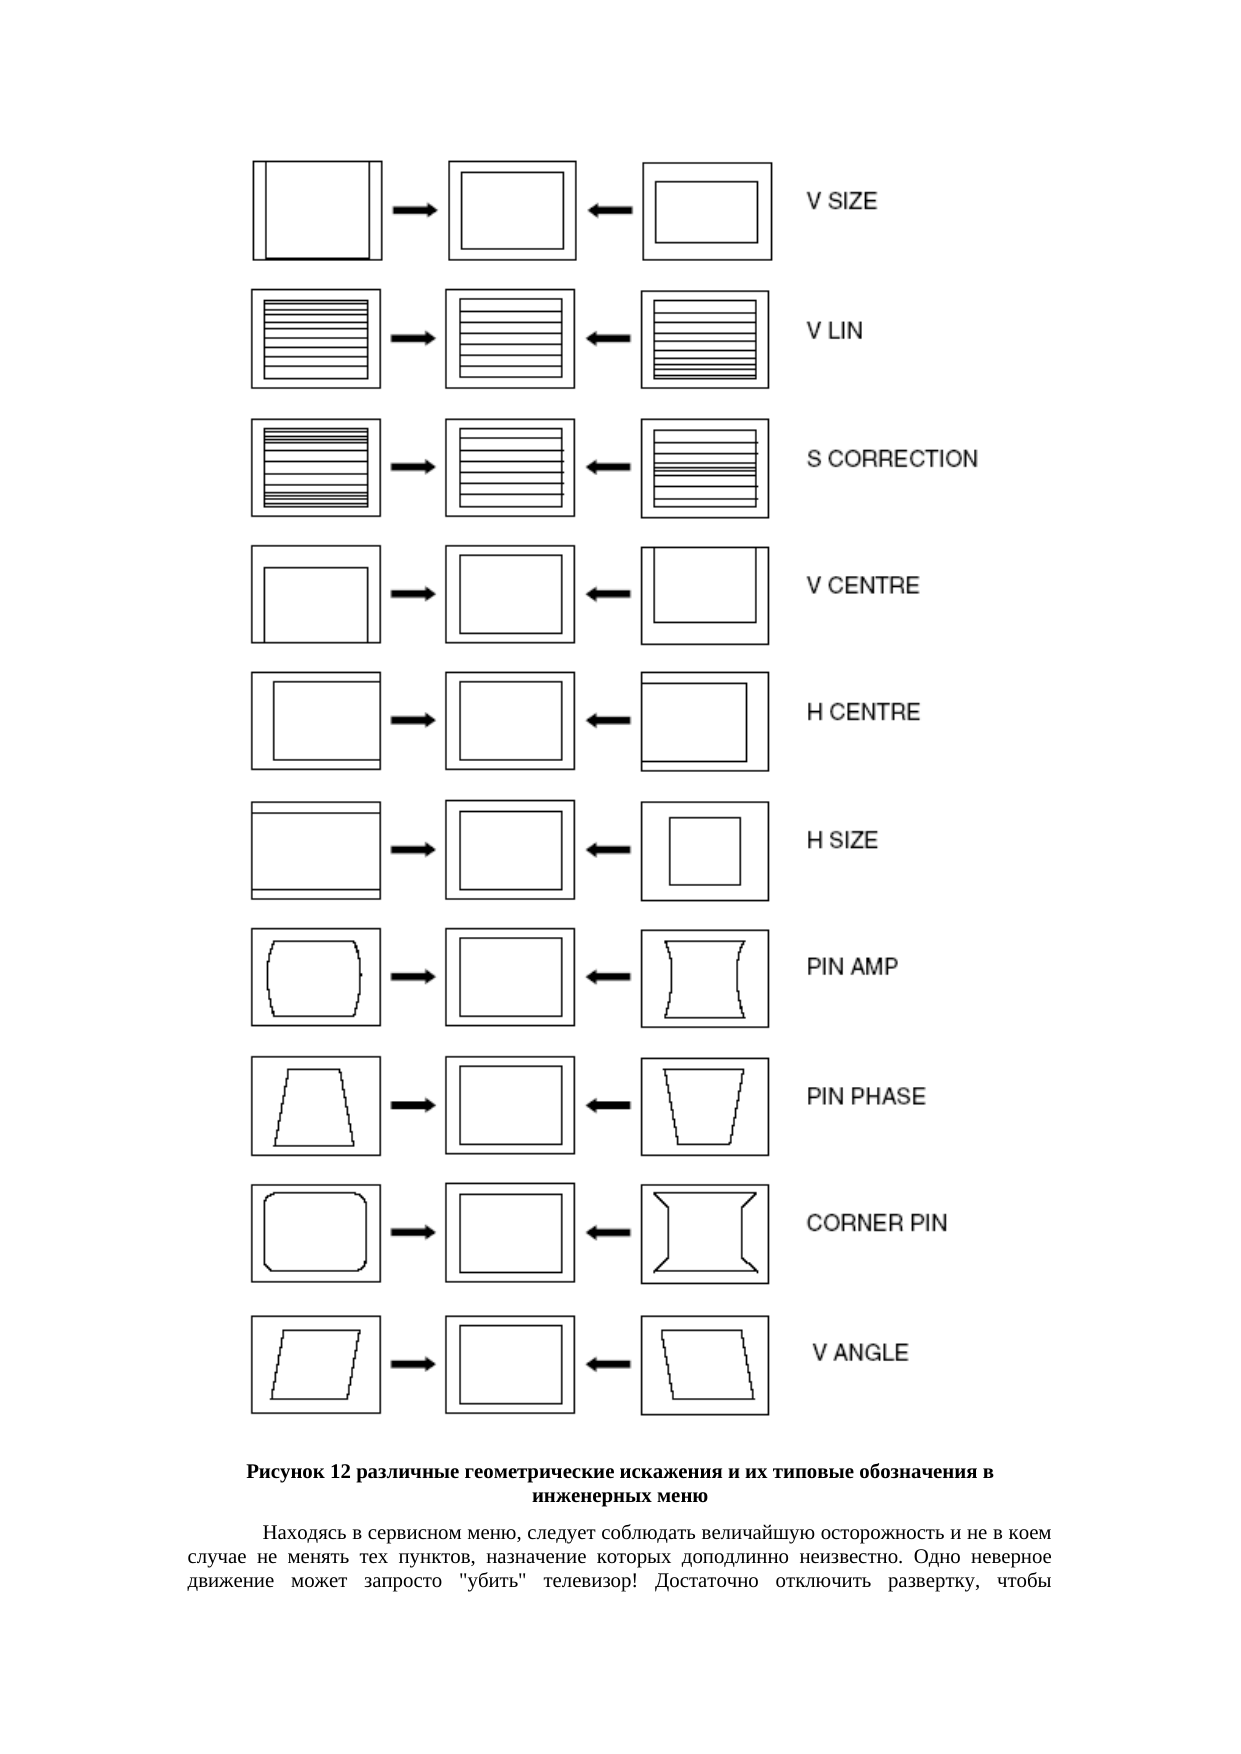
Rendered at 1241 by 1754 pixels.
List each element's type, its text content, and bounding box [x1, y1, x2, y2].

picture [232, 150, 1009, 1447]
text Находясь в сервисном меню, следует соблюдать величайшую осторожность и не в коем случае не менять тех пунктов, назначение которых доподлинно неизвестно. Одно неверное движение может запросто "убить" телевизор! Достаточно отключить развертку, чтобы [187, 1520, 1053, 1592]
text Рисунок 12 различные геометрические искажения и их типовые обозначения в инженерных меню [187, 1459, 1053, 1507]
